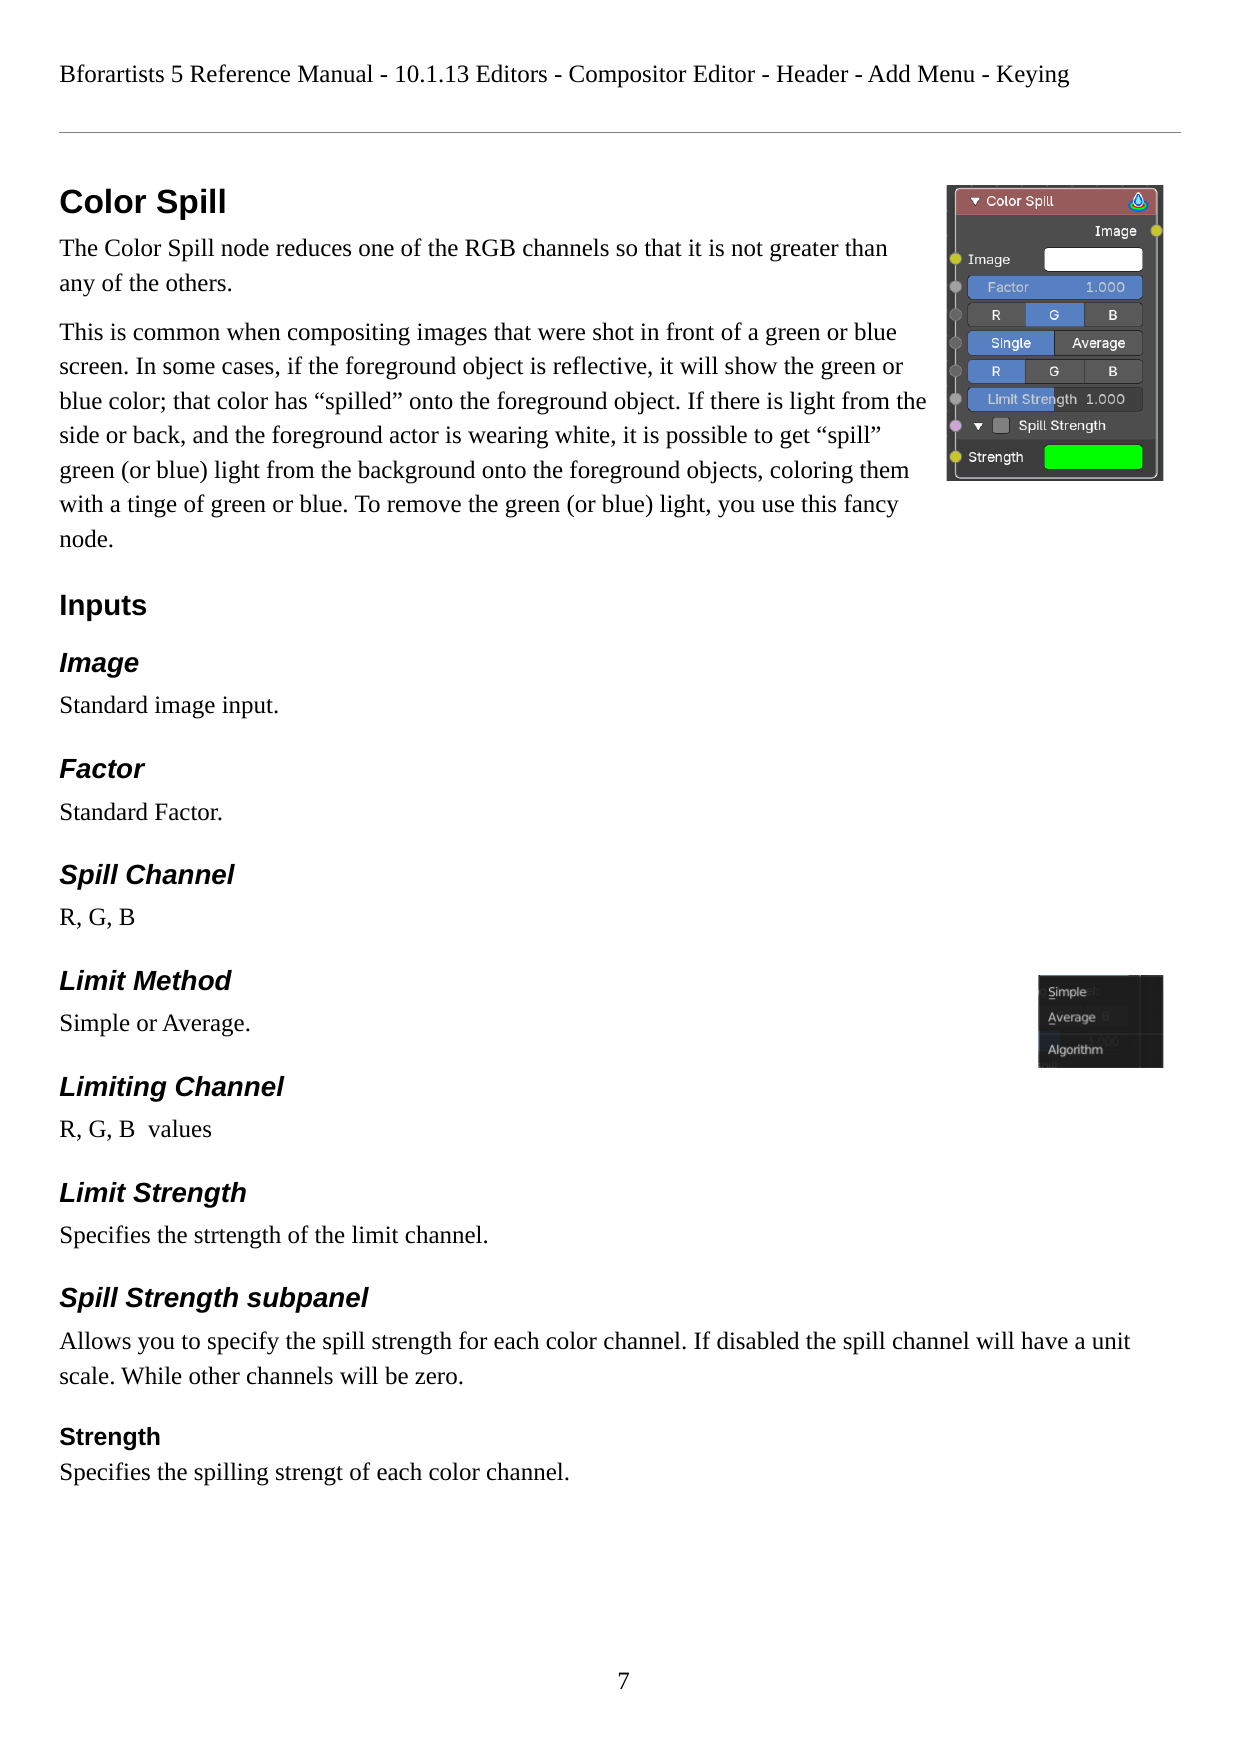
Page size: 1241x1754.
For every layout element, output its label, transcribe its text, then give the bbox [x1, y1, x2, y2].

picture [1038, 975, 1164, 1068]
text R, G, B values [59, 1114, 1181, 1143]
text The Color Spill node reduces one of the RGB channels so that it is not greater than any of the others. [59, 233, 946, 297]
subtitle Inputs [59, 587, 1181, 621]
subtitle Spill Channel [59, 858, 1181, 890]
text Specifies the spilling strengt of each color channel. [59, 1457, 1181, 1486]
subtitle Factor [59, 752, 1181, 784]
text [1164, 1008, 1181, 1037]
picture [946, 185, 1164, 481]
text R, G, B [59, 902, 1181, 931]
subtitle Spill Strength subpanel [59, 1282, 1181, 1314]
subtitle Color Spill [59, 182, 1181, 221]
text Specifies the strtength of the limit channel. [59, 1220, 1181, 1249]
text Standard Factor. [59, 797, 1181, 825]
subtitle Limiting Channel [59, 1070, 1181, 1102]
text Standard image input. [59, 691, 1181, 719]
text This is common when compositing images that were shot in front of a green or blue screen. In some cases, if the foreground object is reflective, it will show the green or blue color; that color has “spilled” onto the foreground object. If there is light from the side or back, and the foreground actor is wearing white, it is possible to get “spill” green (or blue) light from the background onto the foreground objects, coloring them with a tinge of green or blue. To remove the green (or blue) light, you use this fancy node. [59, 317, 1181, 553]
text Simple or Average. [59, 1008, 1038, 1037]
subtitle Strength [59, 1422, 1181, 1451]
text Allows you to specify the spill strength for each color channel. If disabled the spill channel will have a unit scale. While other channels will be zero. [59, 1326, 1181, 1389]
subtitle Image [59, 646, 1181, 678]
subtitle Limit Method [59, 964, 1181, 996]
subtitle Limit Strength [59, 1176, 1181, 1208]
